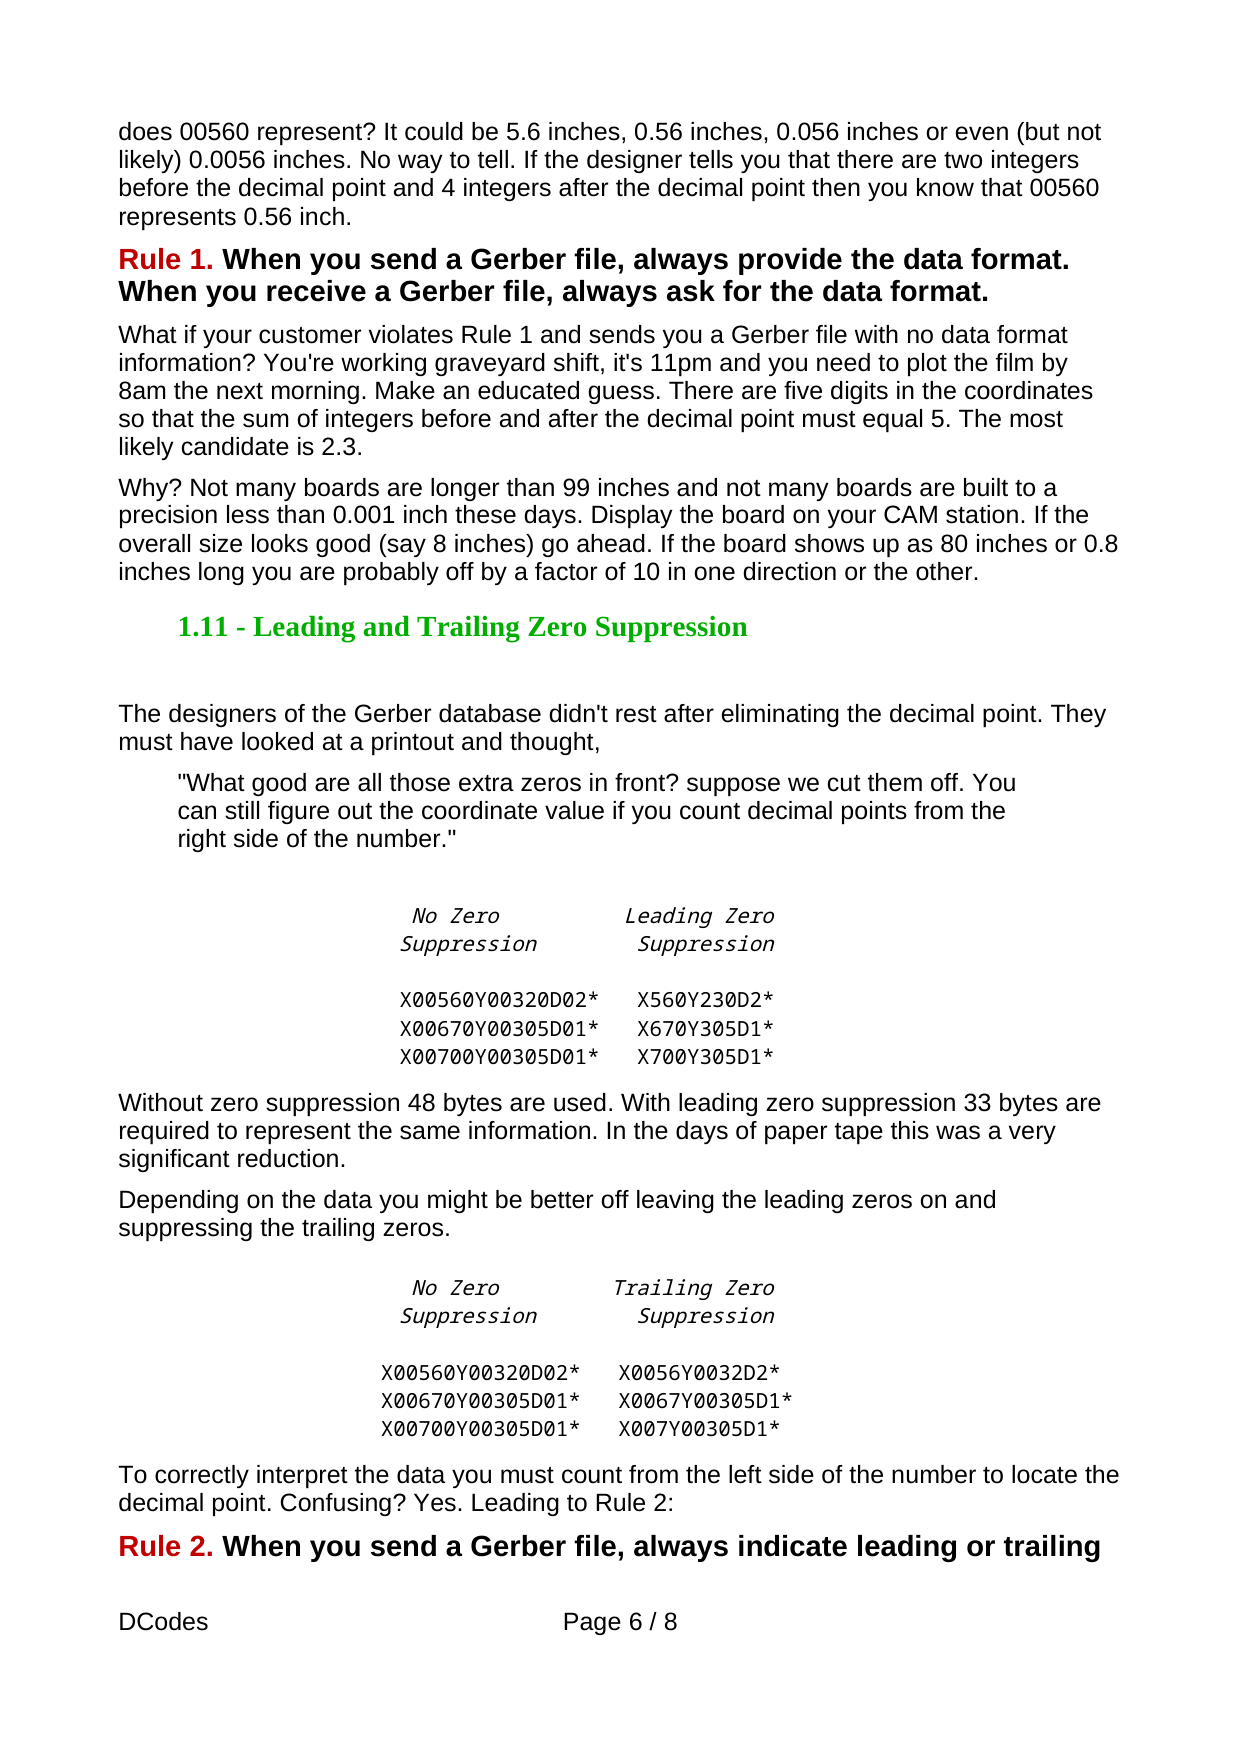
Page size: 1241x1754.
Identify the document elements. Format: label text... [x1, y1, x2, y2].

text What if your customer violates Rule 1 and sends you a Gerber file with no data format information? You're working graveyard shift, it's 11pm and you need to plot the film by 8am the next morning. Make an educated guess. There are five digits in the coordinates so that the sum of integers before and after the decimal point must equal 5. The most likely candidate is 2.3. [118, 321, 1122, 461]
table_header No Zero Leading Zero Suppression Suppression X00560Y00320D02* X560Y230D2* X00670Y00305D01* X670Y305D1* X00700Y00305D01* X700Y305D1* [118, 882, 1056, 1089]
text Depending on the data you might be better off leaving the leading zeros on and suppressing the trailing zeros. [118, 1186, 1122, 1242]
text does 00560 represent? It could be 5.6 inches, 0.56 inches, 0.056 inches or even (but not likely) 0.0056 inches. No way to tell. If the designer tells you that there are two integers before the decimal point and 4 integers after the decimal point then you know that 00560 represents 0.56 inch. [118, 118, 1122, 230]
text Rule 1. When you send a Gerber file, always provide the data format. When you receive a Gerber file, always ask for the data format. [118, 243, 1122, 308]
text Why? Not many boards are longer than 99 inches and not many boards are built to a precision less than 0.001 inch these days. Display the board on your CAM station. If the overall size looks good (say 8 inches) go ahead. If the board shows up as 80 inches or 0.8 inches long you are probably off by a factor of 10 in one direction or the other. [118, 473, 1122, 585]
text "What good are all those extra zeros in front? suppose we cut them off. You can still figure out the coordinate value if you count decimal points from the right side of the number." [177, 769, 1063, 853]
table_header No Zero Trailing Zero Suppression Suppression X00560Y00320D02* X0056Y0032D2* X00670Y00305D01* X0067Y00305D1* X00700Y00305D01* X007Y00305D1* [118, 1254, 1056, 1461]
subtitle Leading and Trailing Zero Suppression [177, 610, 1122, 643]
text To correctly interpret the data you must count from the left side of the number to locate the decimal point. Confusing? Yes. Leading to Rule 2: [118, 1461, 1122, 1517]
text Rule 2. When you send a Gerber file, always indicate leading or trailing [118, 1529, 1122, 1562]
text The designers of the Gerber database didn't rest after eliminating the decimal point. They must have looked at a printout and thought, [118, 700, 1122, 756]
text Without zero suppression 48 bytes are used. With leading zero suppression 33 bytes are required to represent the same information. In the days of paper tape this was a very significant reduction. [118, 1089, 1122, 1173]
